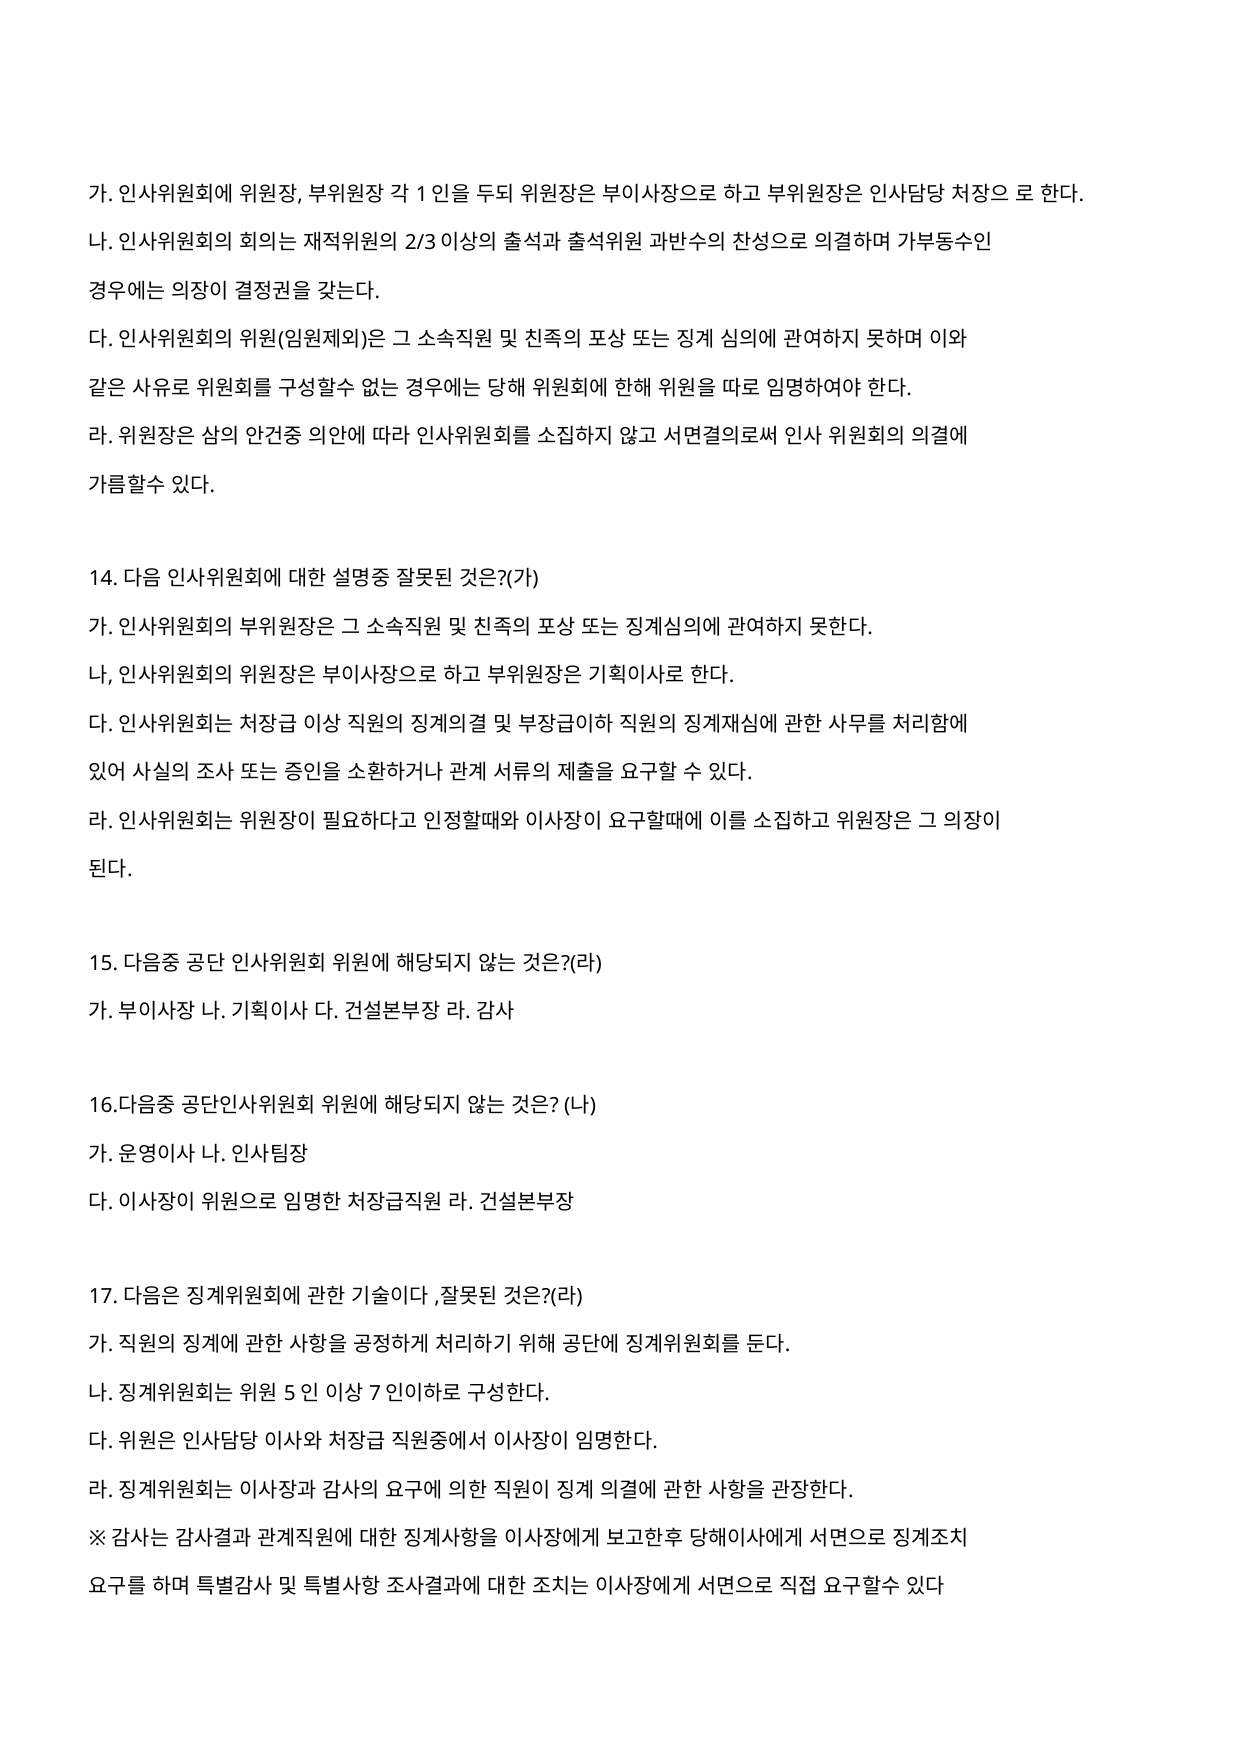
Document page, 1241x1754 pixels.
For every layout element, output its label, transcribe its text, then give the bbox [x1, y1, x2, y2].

text 17. 다음은 징계위원회에 관한 기술이다 ,잘못된 것은?(라) [88, 1279, 1152, 1309]
text 라. 위원장은 삼의 안건중 의안에 따라 인사위원회를 소집하지 않고 서면결의로써 인사 위원회의 의결에 [88, 419, 1152, 450]
text 가. 부이사장 나. 기획이사 다. 건설본부장 라. 감사 [88, 994, 1152, 1025]
text 된다. [88, 852, 1152, 883]
text 다. 인사위원회의 위원(임원제외)은 그 소속직원 및 친족의 포상 또는 징계 심의에 관여하지 못하며 이와 [88, 322, 1152, 353]
text 다. 인사위원회는 처장급 이상 직원의 징계의결 및 부장급이하 직원의 징계재심에 관한 사무를 처리함에 [88, 707, 1152, 737]
text 있어 사실의 조사 또는 증인을 소환하거나 관계 서류의 제출을 요구할 수 있다. [88, 755, 1152, 786]
text 다. 위원은 인사담당 이사와 처장급 직원중에서 이사장이 임명한다. [88, 1424, 1152, 1455]
text 라. 징계위원회는 이사장과 감사의 요구에 의한 직원이 징계 의결에 관한 사항을 관장한다. [88, 1473, 1152, 1503]
text 다. 이사장이 위원으로 임명한 처장급직원 라. 건설본부장 [88, 1185, 1152, 1216]
text ※ 감사는 감사결과 관계직원에 대한 징계사항을 이사장에게 보고한후 당해이사에게 서면으로 징계조치 [88, 1521, 1152, 1552]
text 나. 인사위원회의 회의는 재적위원의 2/3이상의 출석과 출석위원 과반수의 찬성으로 의결하며 가부동수인 [88, 226, 1152, 256]
text 나. 징계위원회는 위원 5인 이상 7인이하로 구성한다. [88, 1376, 1152, 1406]
text 가. 인사위원회의 부위원장은 그 소속직원 및 친족의 포상 또는 징계심의에 관여하지 못한다. [88, 610, 1152, 640]
text 15. 다음중 공단 인사위원회 위원에 해당되지 않는 것은?(라) [88, 946, 1152, 976]
text 나, 인사위원회의 위원장은 부이사장으로 하고 부위원장은 기획이사로 한다. [88, 658, 1152, 689]
text 요구를 하며 특별감사 및 특별사항 조사결과에 대한 조치는 이사장에게 서면으로 직접 요구할수 있다 [88, 1570, 1152, 1600]
text 가름할수 있다. [88, 468, 1152, 498]
text 같은 사유로 위원회를 구성할수 없는 경우에는 당해 위원회에 한해 위원을 따로 임명하여야 한다. [88, 371, 1152, 401]
text 14. 다음 인사위원회에 대한 설명중 잘못된 것은?(가) [88, 562, 1152, 592]
text 16.다음중 공단인사위원회 위원에 해당되지 않는 것은? (나) [88, 1088, 1152, 1119]
text 라. 인사위원회는 위원장이 필요하다고 인정할때와 이사장이 요구할때에 이를 소집하고 위원장은 그 의장이 [88, 804, 1152, 834]
text 가. 인사위원회에 위원장, 부위원장 각 1인을 두되 위원장은 부이사장으로 하고 부위원장은 인사담당 처장으 로 한다. [88, 177, 1152, 207]
text 경우에는 의장이 결정권을 갖는다. [88, 274, 1152, 304]
text 가. 운영이사 나. 인사팀장 [88, 1137, 1152, 1167]
text 가. 직원의 징계에 관한 사항을 공정하게 처리하기 위해 공단에 징계위원회를 둔다. [88, 1328, 1152, 1358]
